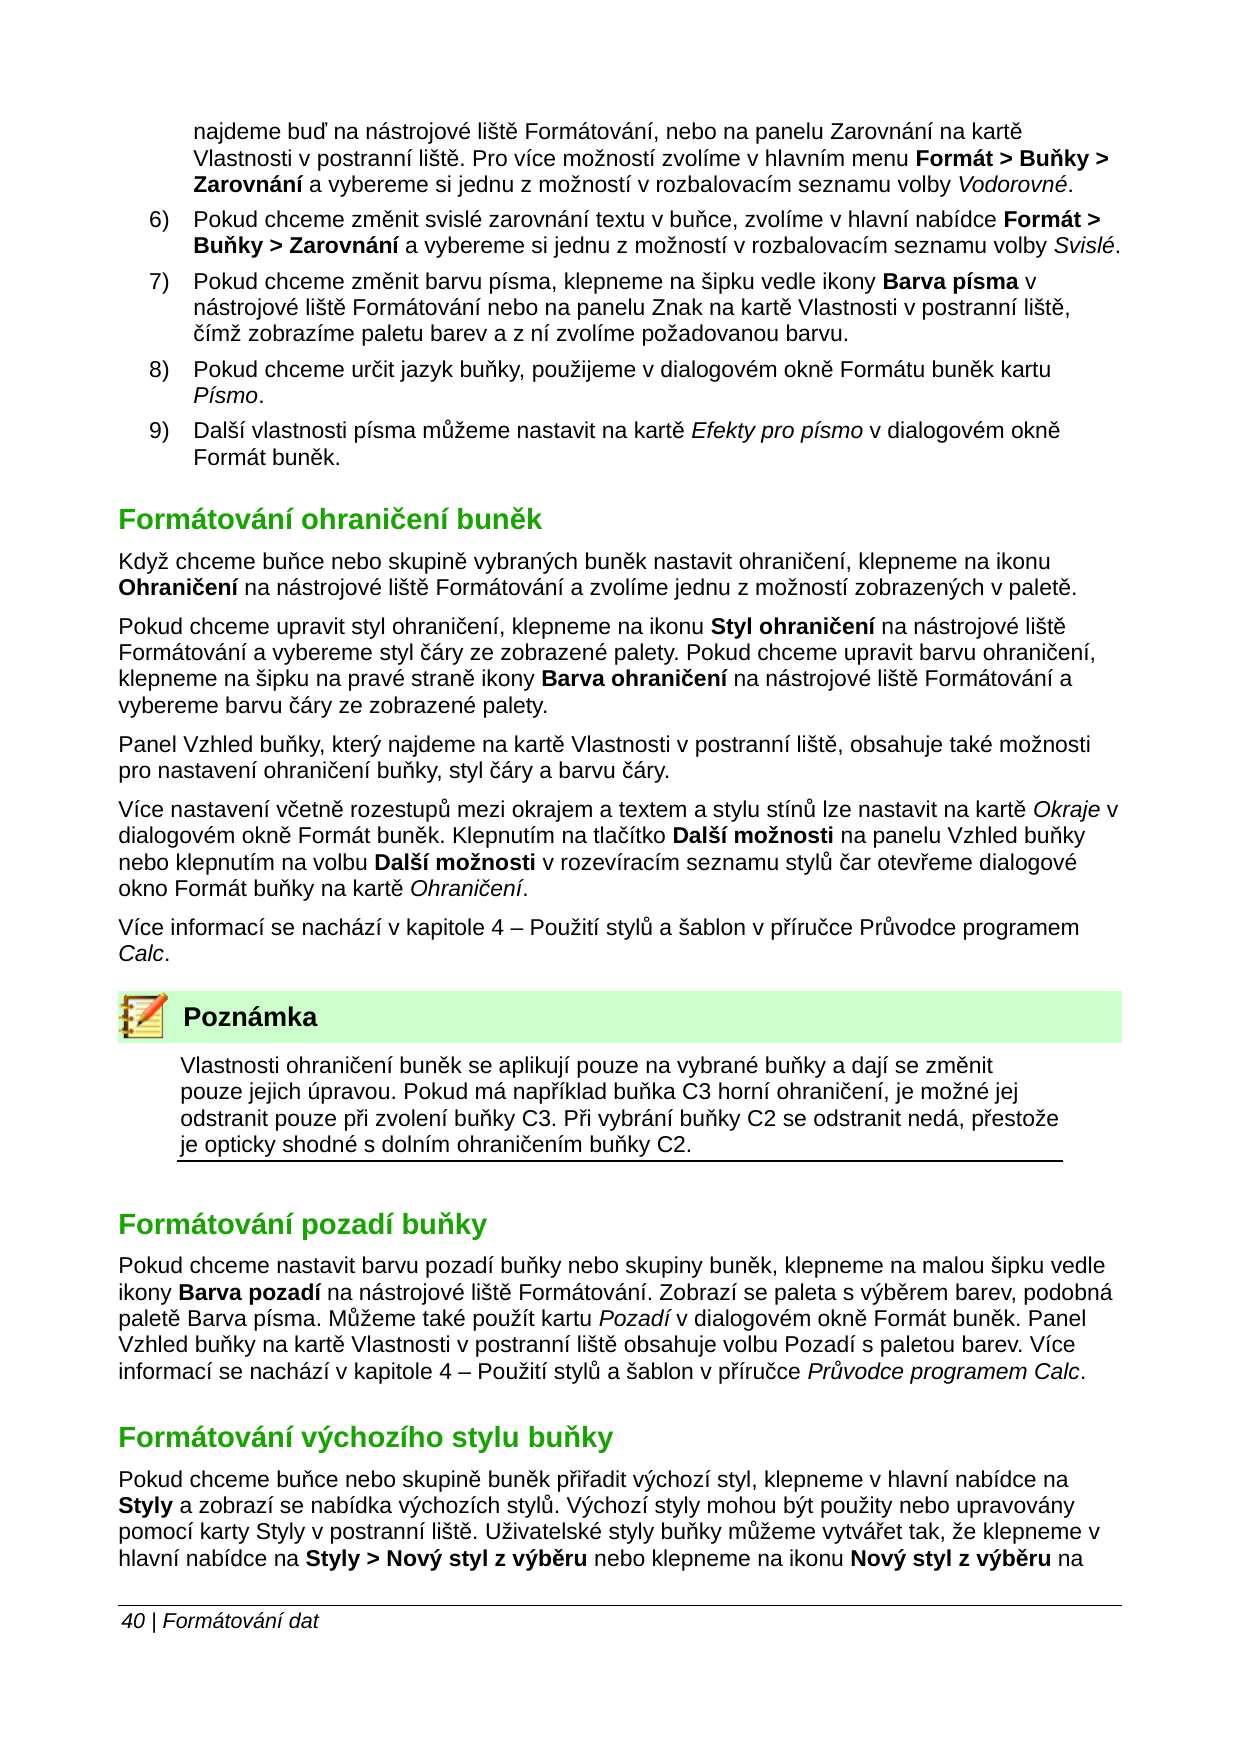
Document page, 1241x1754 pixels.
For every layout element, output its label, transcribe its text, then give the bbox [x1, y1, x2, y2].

picture [119, 991, 170, 1042]
subtitle Formátování ohraničení buněk [118, 502, 1122, 536]
text Pokud chceme buňce nebo skupině buněk přiřadit výchozí styl, klepneme v hlavní nabídce na Styly a zobrazí se nabídka výchozích stylů. Výchozí styly mohou být použity nebo upravovány pomocí karty Styly v postranní liště. Uživatelské styly buňky můžeme vytvářet tak, že klepneme v hlavní nabídce na Styly > Nový styl z výběru nebo klepneme na ikonu Nový styl z výběru na [118, 1466, 1122, 1571]
subtitle Formátování výchozího stylu buňky [118, 1420, 1122, 1454]
text Panel Vzhled buňky, který najdeme na kartě Vlastnosti v postranní liště, obsahuje také možnosti pro nastavení ohraničení buňky, styl čáry a barvu čáry. [118, 731, 1122, 783]
list najdeme buď na nástrojové liště Formátování, nebo na panelu Zarovnání na kartě Vlastnosti v postranní liště. Pro více možností zvolíme v hlavním menu Formát > Buňky > Zarovnání a vybereme si jednu z možností v rozbalovacím seznamu volby Vodorovné. [169, 118, 1122, 197]
list Pokud chceme změnit svislé zarovnání textu v buňce, zvolíme v hlavní nabídce Formát > Buňky > Zarovnání a vybereme si jednu z možností v rozbalovacím seznamu volby Svislé. [169, 206, 1122, 259]
text Více nastavení včetně rozestupů mezi okrajem a textem a stylu stínů lze nastavit na kartě Okraje v dialogovém okně Formát buněk. Klepnutím na tlačítko Další možnosti na panelu Vzhled buňky nebo klepnutím na volbu Další možnosti v rozevíracím seznamu stylů čar otevřeme dialogové okno Formát buňky na kartě Ohraničení. [118, 796, 1122, 901]
text Když chceme buňce nebo skupině vybraných buněk nastavit ohraničení, klepneme na ikonu Ohraničení na nástrojové liště Formátování a zvolíme jednu z možností zobrazených v paletě. [118, 548, 1122, 600]
text Pokud chceme nastavit barvu pozadí buňky nebo skupiny buněk, klepneme na malou šipku vedle ikony Barva pozadí na nástrojové liště Formátování. Zobrazí se paleta s výběrem barev, podobná paletě Barva písma. Můžeme také použít kartu Pozadí v dialogovém okně Formát buněk. Panel Vzhled buňky na kartě Vlastnosti v postranní liště obsahuje volbu Pozadí s paletou barev. Více informací se nachází v kapitole 4 – Použití stylů a šablon v příručce Průvodce programem Calc. [118, 1252, 1122, 1384]
subtitle Formátování pozadí buňky [118, 1207, 1122, 1241]
subtitle Poznámka [118, 991, 1122, 1043]
list Pokud chceme změnit barvu písma, klepneme na šipku vedle ikony Barva písma v nástrojové liště Formátování nebo na panelu Znak na kartě Vlastnosti v postranní liště, čímž zobrazíme paletu barev a z ní zvolíme požadovanou barvu. [169, 268, 1122, 347]
text Vlastnosti ohraničení buněk se aplikují pouze na vybrané buňky a dají se změnit pouze jejich úpravou. Pokud má například buňka C3 horní ohraničení, je možné jej odstranit pouze při zvolení buňky C3. Při vybrání buňky C2 se odstranit nedá, přestože je opticky shodné s dolním ohraničením buňky C2. [177, 1049, 1063, 1160]
text Pokud chceme upravit styl ohraničení, klepneme na ikonu Styl ohraničení na nástrojové liště Formátování a vybereme styl čáry ze zobrazené palety. Pokud chceme upravit barvu ohraničení, klepneme na šipku na pravé straně ikony Barva ohraničení na nástrojové liště Formátování a vybereme barvu čáry ze zobrazené palety. [118, 613, 1122, 718]
list Další vlastnosti písma můžeme nastavit na kartě Efekty pro písmo v dialogovém okně Formát buněk. [169, 417, 1122, 470]
text Více informací se nachází v kapitole 4 – Použití stylů a šablon v příručce Průvodce programem Calc. [118, 914, 1122, 966]
list Pokud chceme určit jazyk buňky, použijeme v dialogovém okně Formátu buněk kartu Písmo. [169, 356, 1122, 408]
